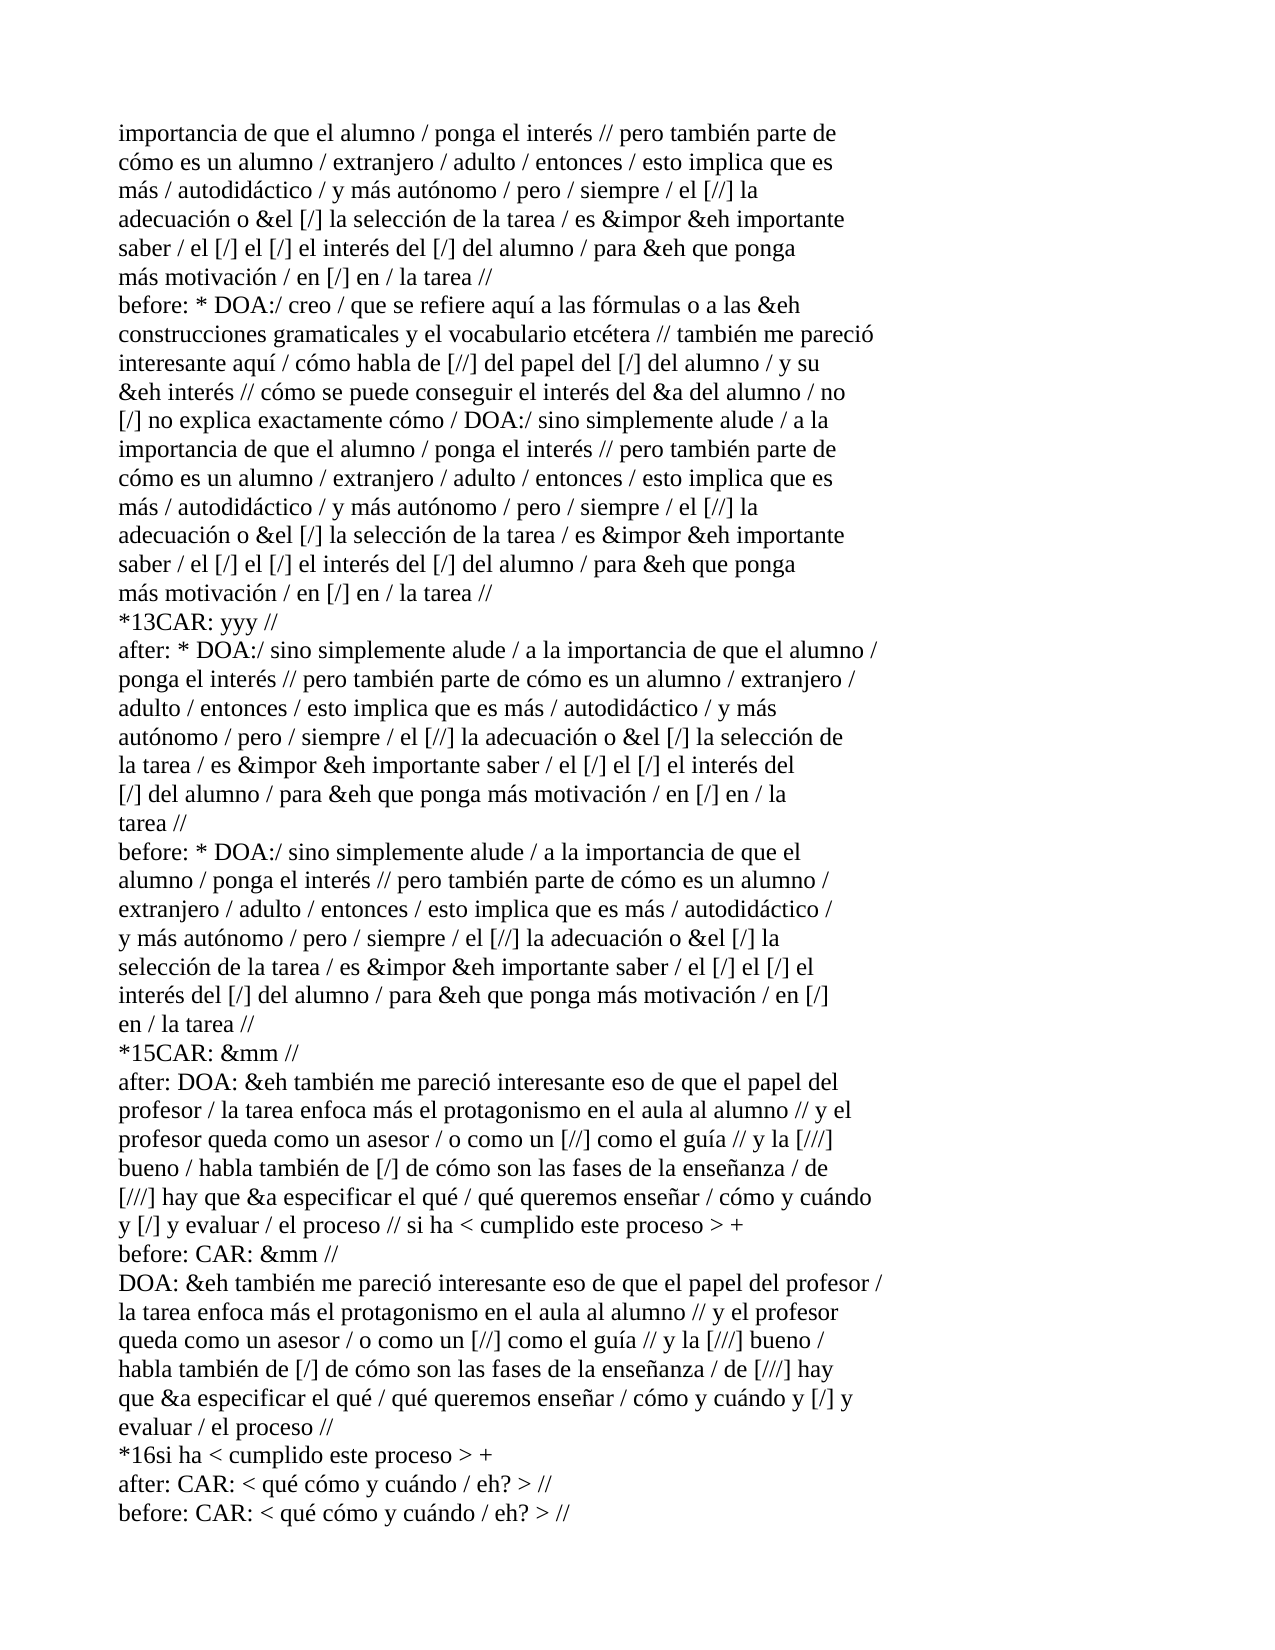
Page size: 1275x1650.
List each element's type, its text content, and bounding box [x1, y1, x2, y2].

text extranjero / adulto / entonces / esto implica que es más / autodidáctico / [118, 894, 1157, 923]
text tarea // [118, 808, 1157, 837]
text evaluar / el proceso // [118, 1412, 1157, 1441]
text interesante aquí / cómo habla de [//] del papel del [/] del alumno / y su [118, 348, 1157, 377]
text adulto / entonces / esto implica que es más / autodidáctico / y más [118, 693, 1157, 722]
text interés del [/] del alumno / para &eh que ponga más motivación / en [/] [118, 981, 1157, 1009]
text y más autónomo / pero / siempre / el [//] la adecuación o &el [/] la [118, 923, 1157, 952]
text más motivación / en [/] en / la tarea // [118, 262, 1157, 291]
text importancia de que el alumno / ponga el interés // pero también parte de [118, 434, 1157, 463]
text cómo es un alumno / extranjero / adulto / entonces / esto implica que es [118, 147, 1157, 176]
text DOA: &eh también me pareció interesante eso de que el papel del profesor / [118, 1268, 1157, 1297]
text *16si ha < cumplido este proceso > + [118, 1441, 1157, 1469]
text before: CAR: < qué cómo y cuándo / eh? > // [118, 1498, 1157, 1527]
text la tarea enfoca más el protagonismo en el aula al alumno // y el profesor [118, 1297, 1157, 1326]
text before: * DOA:/ sino simplemente alude / a la importancia de que el [118, 837, 1157, 866]
text before: * DOA:/ creo / que se refiere aquí a las fórmulas o a las &eh [118, 291, 1157, 319]
text bueno / habla también de [/] de cómo son las fases de la enseñanza / de [118, 1153, 1157, 1182]
text after: DOA: &eh también me pareció interesante eso de que el papel del [118, 1067, 1157, 1096]
text cómo es un alumno / extranjero / adulto / entonces / esto implica que es [118, 463, 1157, 492]
text más / autodidáctico / y más autónomo / pero / siempre / el [//] la [118, 176, 1157, 204]
text más / autodidáctico / y más autónomo / pero / siempre / el [//] la [118, 492, 1157, 521]
text before: CAR: &mm // [118, 1239, 1157, 1268]
text queda como un asesor / o como un [//] como el guía // y la [///] bueno / [118, 1326, 1157, 1354]
text adecuación o &el [/] la selección de la tarea / es &impor &eh importante [118, 521, 1157, 549]
text más motivación / en [/] en / la tarea // [118, 578, 1157, 607]
text selección de la tarea / es &impor &eh importante saber / el [/] el [/] el [118, 952, 1157, 981]
text [/] del alumno / para &eh que ponga más motivación / en [/] en / la [118, 779, 1157, 808]
text que &a especificar el qué / qué queremos enseñar / cómo y cuándo y [/] y [118, 1383, 1157, 1412]
text ponga el interés // pero también parte de cómo es un alumno / extranjero / [118, 664, 1157, 693]
text *13CAR: yyy // [118, 607, 1157, 636]
text adecuación o &el [/] la selección de la tarea / es &impor &eh importante [118, 204, 1157, 233]
text habla también de [/] de cómo son las fases de la enseñanza / de [///] hay [118, 1354, 1157, 1383]
text *15CAR: &mm // [118, 1038, 1157, 1067]
text construcciones gramaticales y el vocabulario etcétera // también me pareció [118, 319, 1157, 348]
text y [/] y evaluar / el proceso // si ha < cumplido este proceso > + [118, 1211, 1157, 1239]
text en / la tarea // [118, 1009, 1157, 1038]
text [/] no explica exactamente cómo / DOA:/ sino simplemente alude / a la [118, 406, 1157, 434]
text alumno / ponga el interés // pero también parte de cómo es un alumno / [118, 866, 1157, 894]
text after: CAR: < qué cómo y cuándo / eh? > // [118, 1469, 1157, 1498]
text la tarea / es &impor &eh importante saber / el [/] el [/] el interés del [118, 751, 1157, 779]
text after: * DOA:/ sino simplemente alude / a la importancia de que el alumno / [118, 636, 1157, 664]
text &eh interés // cómo se puede conseguir el interés del &a del alumno / no [118, 377, 1157, 406]
text importancia de que el alumno / ponga el interés // pero también parte de [118, 118, 1157, 147]
text [///] hay que &a especificar el qué / qué queremos enseñar / cómo y cuándo [118, 1182, 1157, 1211]
text saber / el [/] el [/] el interés del [/] del alumno / para &eh que ponga [118, 549, 1157, 578]
text profesor queda como un asesor / o como un [//] como el guía // y la [///] [118, 1124, 1157, 1153]
text autónomo / pero / siempre / el [//] la adecuación o &el [/] la selección de [118, 722, 1157, 751]
text saber / el [/] el [/] el interés del [/] del alumno / para &eh que ponga [118, 233, 1157, 262]
text profesor / la tarea enfoca más el protagonismo en el aula al alumno // y el [118, 1096, 1157, 1124]
